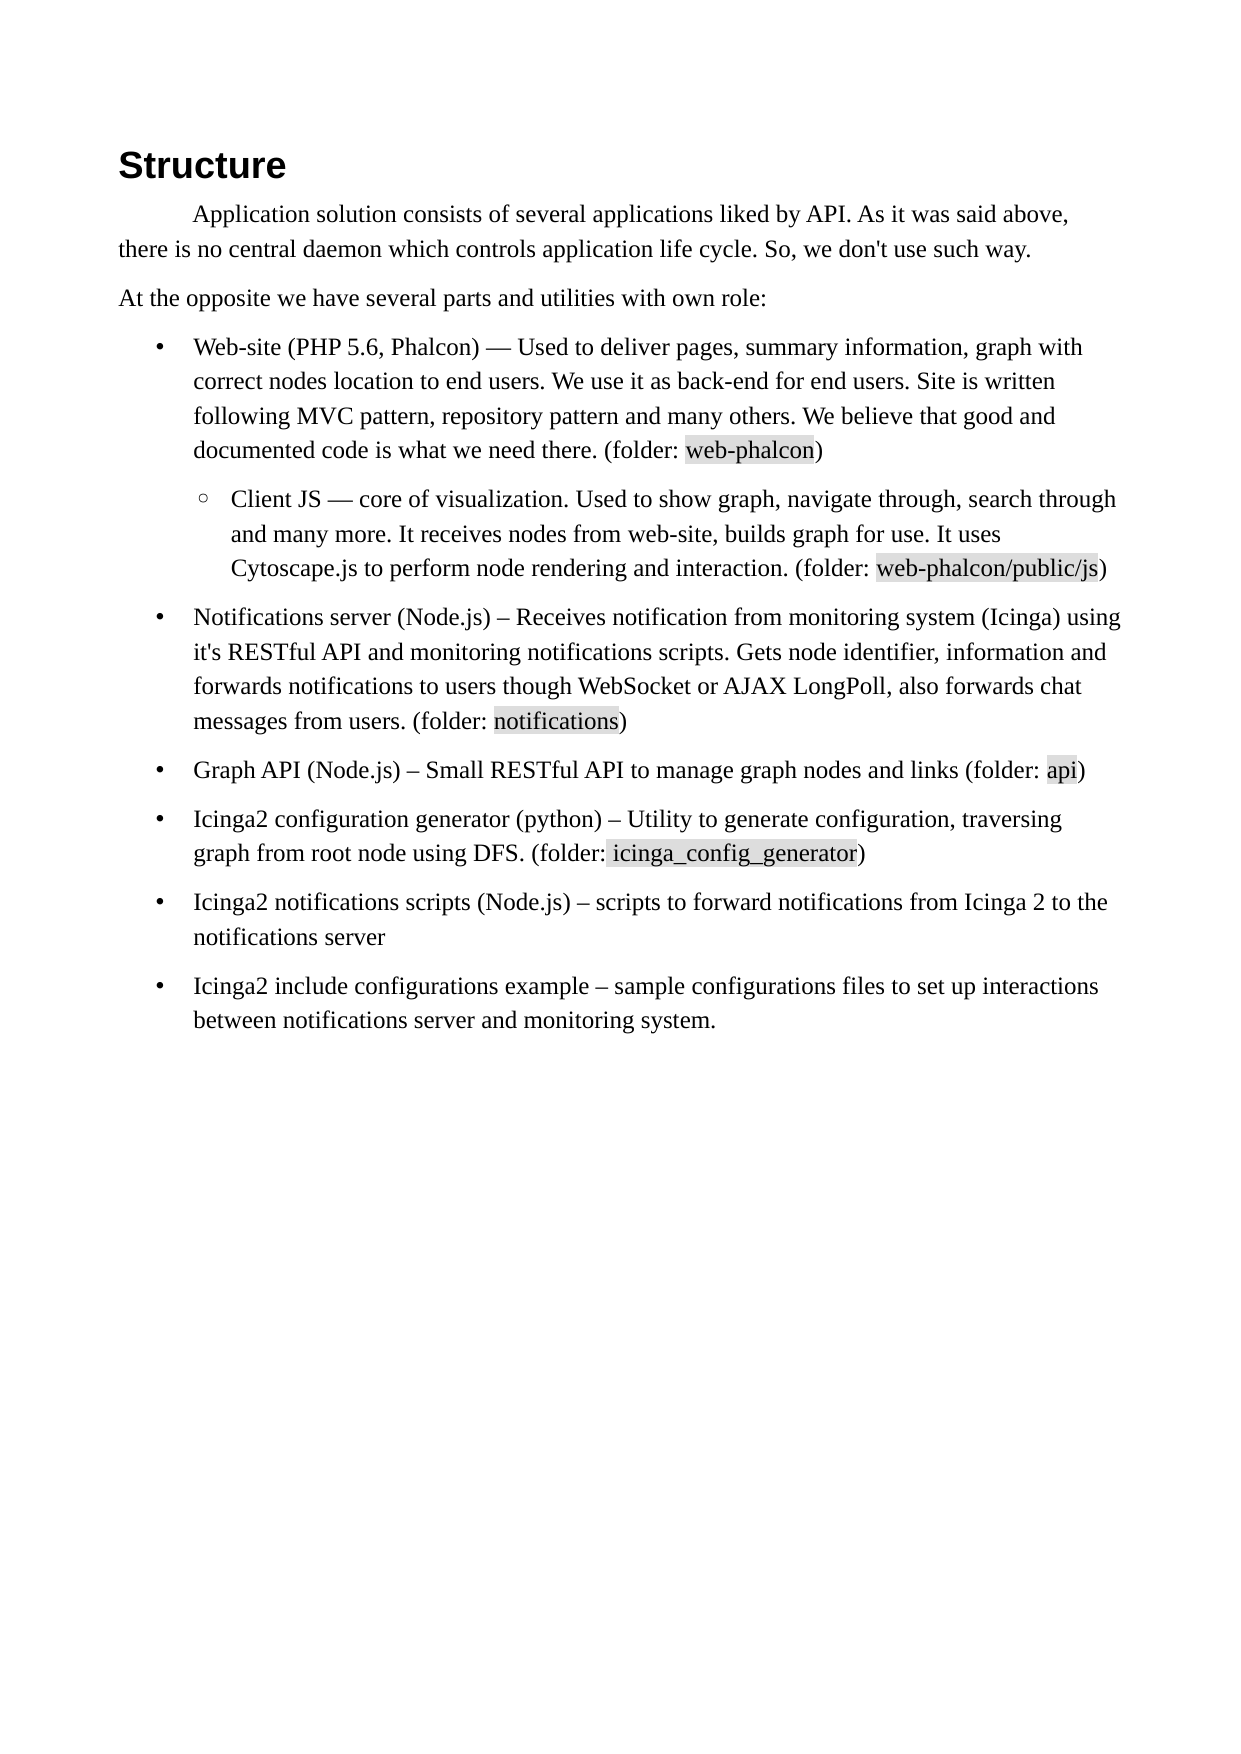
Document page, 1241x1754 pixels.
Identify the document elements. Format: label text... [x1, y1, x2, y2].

list Icinga2 include configurations example – sample configurations files to set up interactions between notifications server and monitoring system. [156, 971, 1122, 1034]
list Notifications server (Node.js) – Receives notification from monitoring system (Icinga) using it's RESTful API and monitoring notifications scripts. Gets node identifier, information and forwards notifications to users though WebSocket or AJAX LongPoll, also forwards chat messages from users. (folder: notifications) [156, 602, 1122, 734]
subtitle Structure [118, 143, 1122, 187]
text Application solution consists of several applications liked by API. As it was said above, there is no central daemon which controls application life cycle. So, we don't use such way. [118, 199, 1122, 262]
list Graph API (Node.js) – Small RESTful API to manage graph nodes and links (folder: api) [156, 755, 1122, 784]
list Icinga2 configuration generator (python) – Utility to generate configuration, traversing graph from root node using DFS. (folder: icinga_config_generator) [156, 804, 1122, 867]
list Client JS — core of visualization. Used to show graph, navigate through, search through and many more. It receives nodes from web-site, builds graph for use. It uses Cytoscape.js to perform node rendering and interaction. (folder: web-phalcon/public/js) [193, 484, 1122, 582]
list Icinga2 notifications scripts (Node.js) – scripts to forward notifications from Icinga 2 to the notifications server [156, 887, 1122, 951]
text At the opposite we have several parts and utilities with own role: [118, 283, 1122, 312]
list Web-site (PHP 5.6, Phalcon) — Used to deliver pages, summary information, graph with correct nodes location to end users. We use it as back-end for end users. Site is written following MVC pattern, repository pattern and many others. We believe that good and documented code is what we need there. (folder: web-phalcon) [156, 332, 1122, 464]
